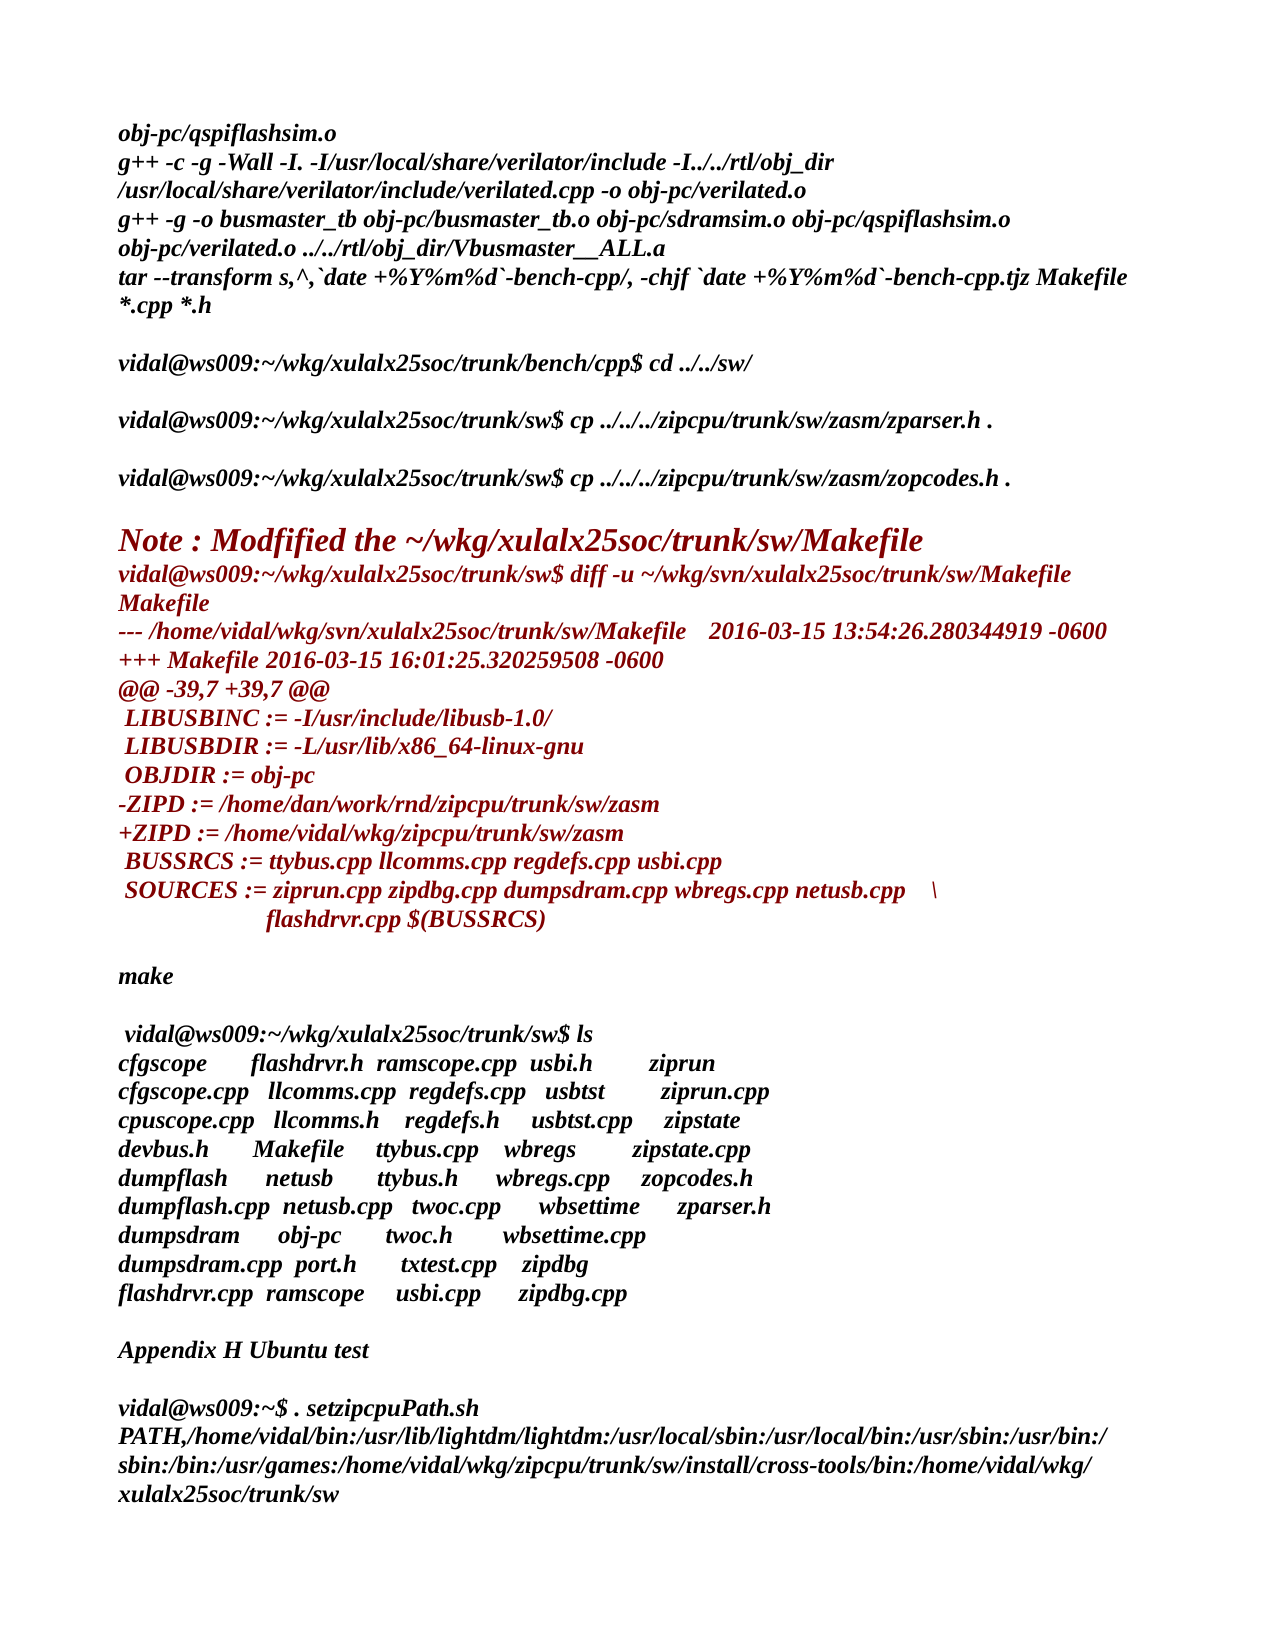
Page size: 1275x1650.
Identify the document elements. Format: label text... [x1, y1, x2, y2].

text flashdrvr.cpp ramscope usbi.cpp zipdbg.cpp [118, 1278, 1157, 1306]
text g++ -g -o busmaster_tb obj-pc/busmaster_tb.o obj-pc/sdramsim.o obj-pc/qspiflashsim.o obj-pc/verilated.o ../../rtl/obj_dir/Vbusmaster__ALL.a [118, 204, 1157, 262]
text vidal@ws009:~/wkg/xulalx25soc/trunk/bench/cpp$ cd ../../sw/ [118, 348, 1157, 377]
text obj-pc/qspiflashsim.o [118, 118, 1157, 147]
text +++ Makefile 2016-03-15 16:01:25.320259508 -0600 [118, 645, 1157, 674]
text cfgscope flashdrvr.h ramscope.cpp usbi.h ziprun [118, 1048, 1157, 1076]
text -ZIPD := /home/dan/work/rnd/zipcpu/trunk/sw/zasm [118, 789, 1157, 818]
text OBJDIR := obj-pc [118, 760, 1157, 789]
text Appendix H Ubuntu test [118, 1335, 1157, 1364]
text dumpflash netusb ttybus.h wbregs.cpp zopcodes.h [118, 1163, 1157, 1191]
text vidal@ws009:~/wkg/xulalx25soc/trunk/sw$ cp ../../../zipcpu/trunk/sw/zasm/zparser.h . [118, 406, 1157, 434]
text vidal@ws009:~/wkg/xulalx25soc/trunk/sw$ ls [118, 1019, 1157, 1048]
text vidal@ws009:~$ . setzipcpuPath.sh [118, 1393, 1157, 1421]
text cpuscope.cpp llcomms.h regdefs.h usbtst.cpp zipstate [118, 1105, 1157, 1134]
text make [118, 961, 1157, 990]
text SOURCES := ziprun.cpp zipdbg.cpp dumpsdram.cpp wbregs.cpp netusb.cpp \ [118, 875, 1157, 904]
text tar --transform s,^,`date +%Y%m%d`-bench-cpp/, -chjf `date +%Y%m%d`-bench-cpp.tjz Makefile *.cpp *.h [118, 262, 1157, 319]
text g++ -c -g -Wall -I. -I/usr/local/share/verilator/include -I../../rtl/obj_dir /usr/local/share/verilator/include/verilated.cpp -o obj-pc/verilated.o [118, 147, 1157, 204]
text LIBUSBDIR := -L/usr/lib/x86_64-linux-gnu [118, 731, 1157, 760]
text Note : Modfified the ~/wkg/xulalx25soc/trunk/sw/Makefile [118, 521, 1157, 559]
text PATH,/home/vidal/bin:/usr/lib/lightdm/lightdm:/usr/local/sbin:/usr/local/bin:/usr/sbin:/usr/bin:/sbin:/bin:/usr/games:/home/vidal/wkg/zipcpu/trunk/sw/install/cross-tools/bin:/home/vidal/wkg/xulalx25soc/trunk/sw [118, 1421, 1157, 1508]
text vidal@ws009:~/wkg/xulalx25soc/trunk/sw$ diff -u ~/wkg/svn/xulalx25soc/trunk/sw/Makefile Makefile [118, 559, 1157, 616]
text flashdrvr.cpp $(BUSSRCS) [118, 904, 1157, 933]
text cfgscope.cpp llcomms.cpp regdefs.cpp usbtst ziprun.cpp [118, 1076, 1157, 1105]
text devbus.h Makefile ttybus.cpp wbregs zipstate.cpp [118, 1134, 1157, 1163]
text dumpsdram obj-pc twoc.h wbsettime.cpp [118, 1220, 1157, 1249]
text vidal@ws009:~/wkg/xulalx25soc/trunk/sw$ cp ../../../zipcpu/trunk/sw/zasm/zopcodes.h . [118, 463, 1157, 492]
text LIBUSBINC := -I/usr/include/libusb-1.0/ [118, 703, 1157, 731]
text --- /home/vidal/wkg/svn/xulalx25soc/trunk/sw/Makefile 2016-03-15 13:54:26.280344919 -0600 [118, 616, 1157, 645]
text dumpsdram.cpp port.h txtest.cpp zipdbg [118, 1249, 1157, 1278]
text dumpflash.cpp netusb.cpp twoc.cpp wbsettime zparser.h [118, 1191, 1157, 1220]
text @@ -39,7 +39,7 @@ [118, 674, 1157, 703]
text +ZIPD := /home/vidal/wkg/zipcpu/trunk/sw/zasm [118, 818, 1157, 846]
text BUSSRCS := ttybus.cpp llcomms.cpp regdefs.cpp usbi.cpp [118, 846, 1157, 875]
